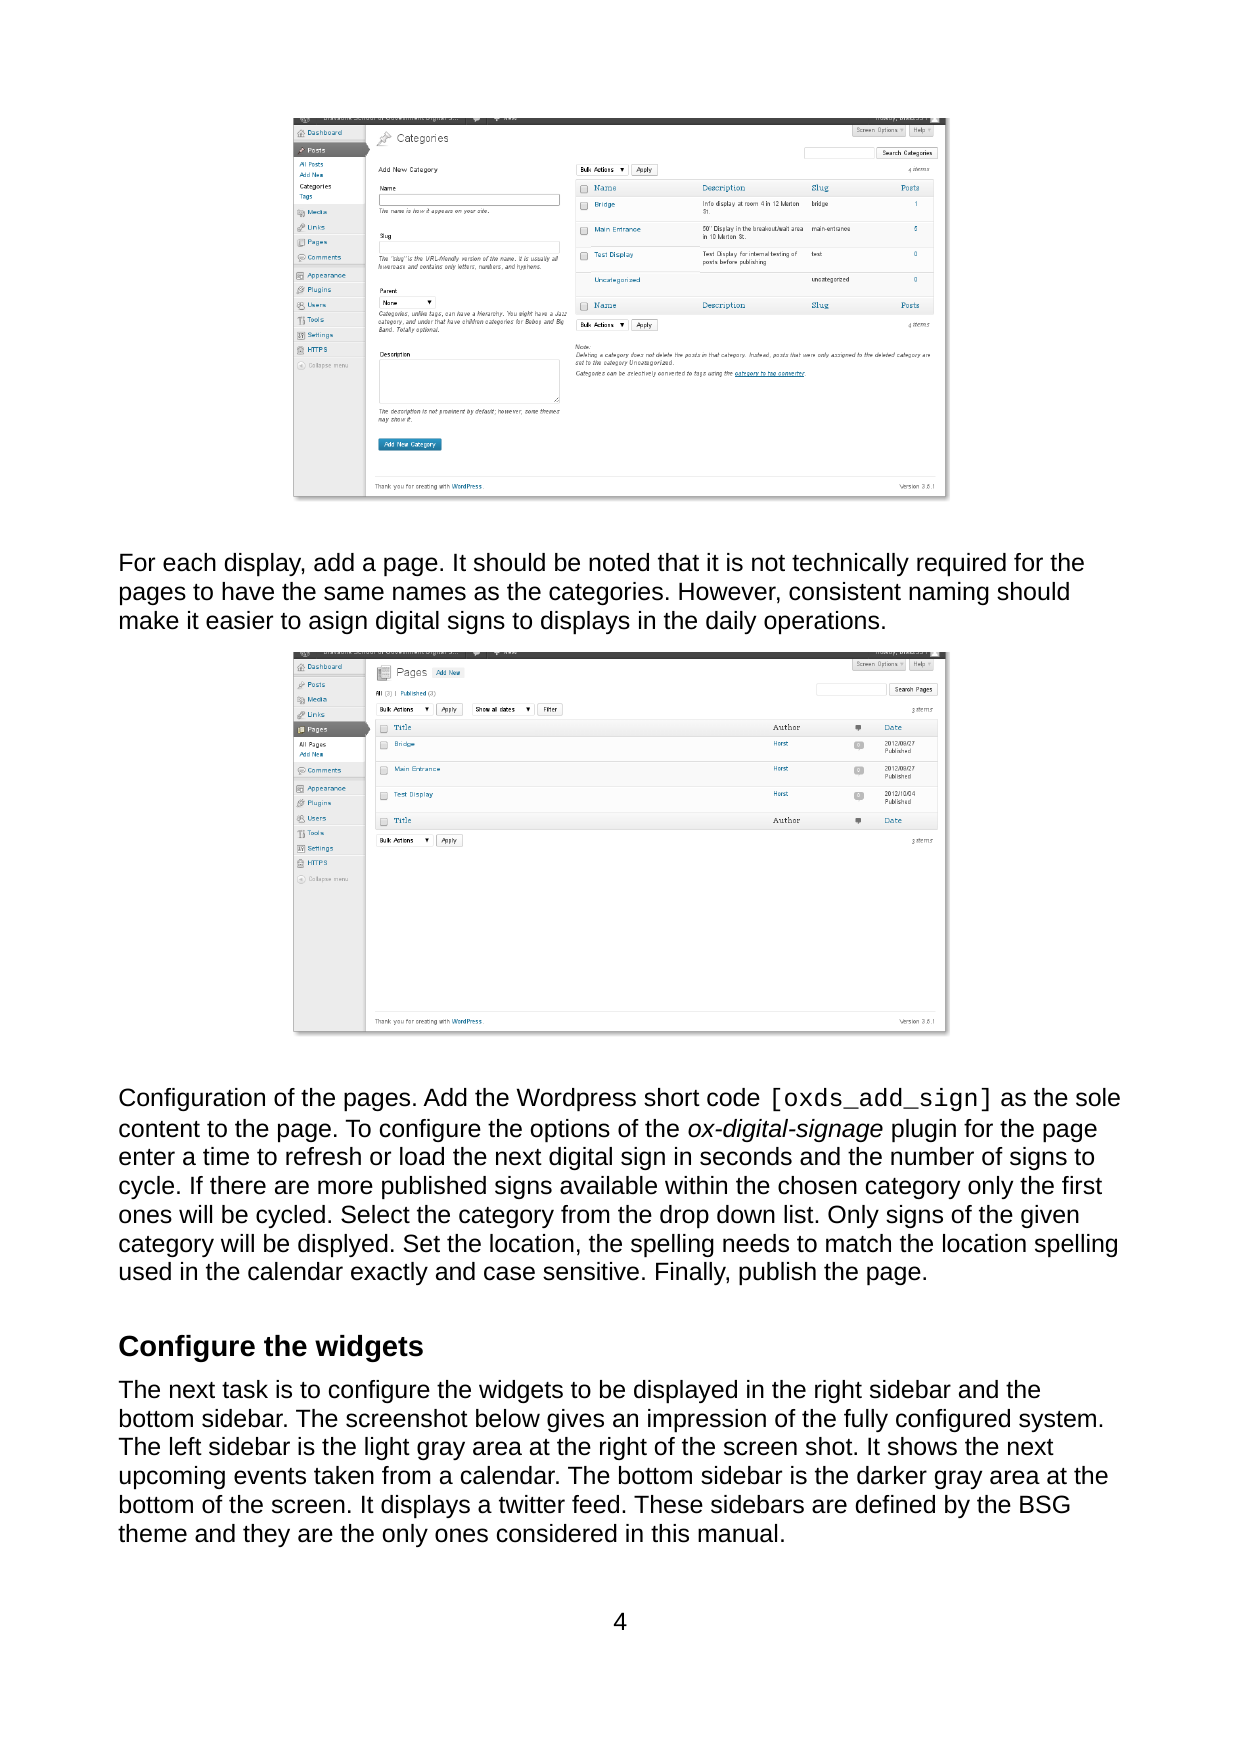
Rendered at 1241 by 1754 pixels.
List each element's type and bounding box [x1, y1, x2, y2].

picture [290, 118, 951, 502]
picture [290, 652, 951, 1037]
